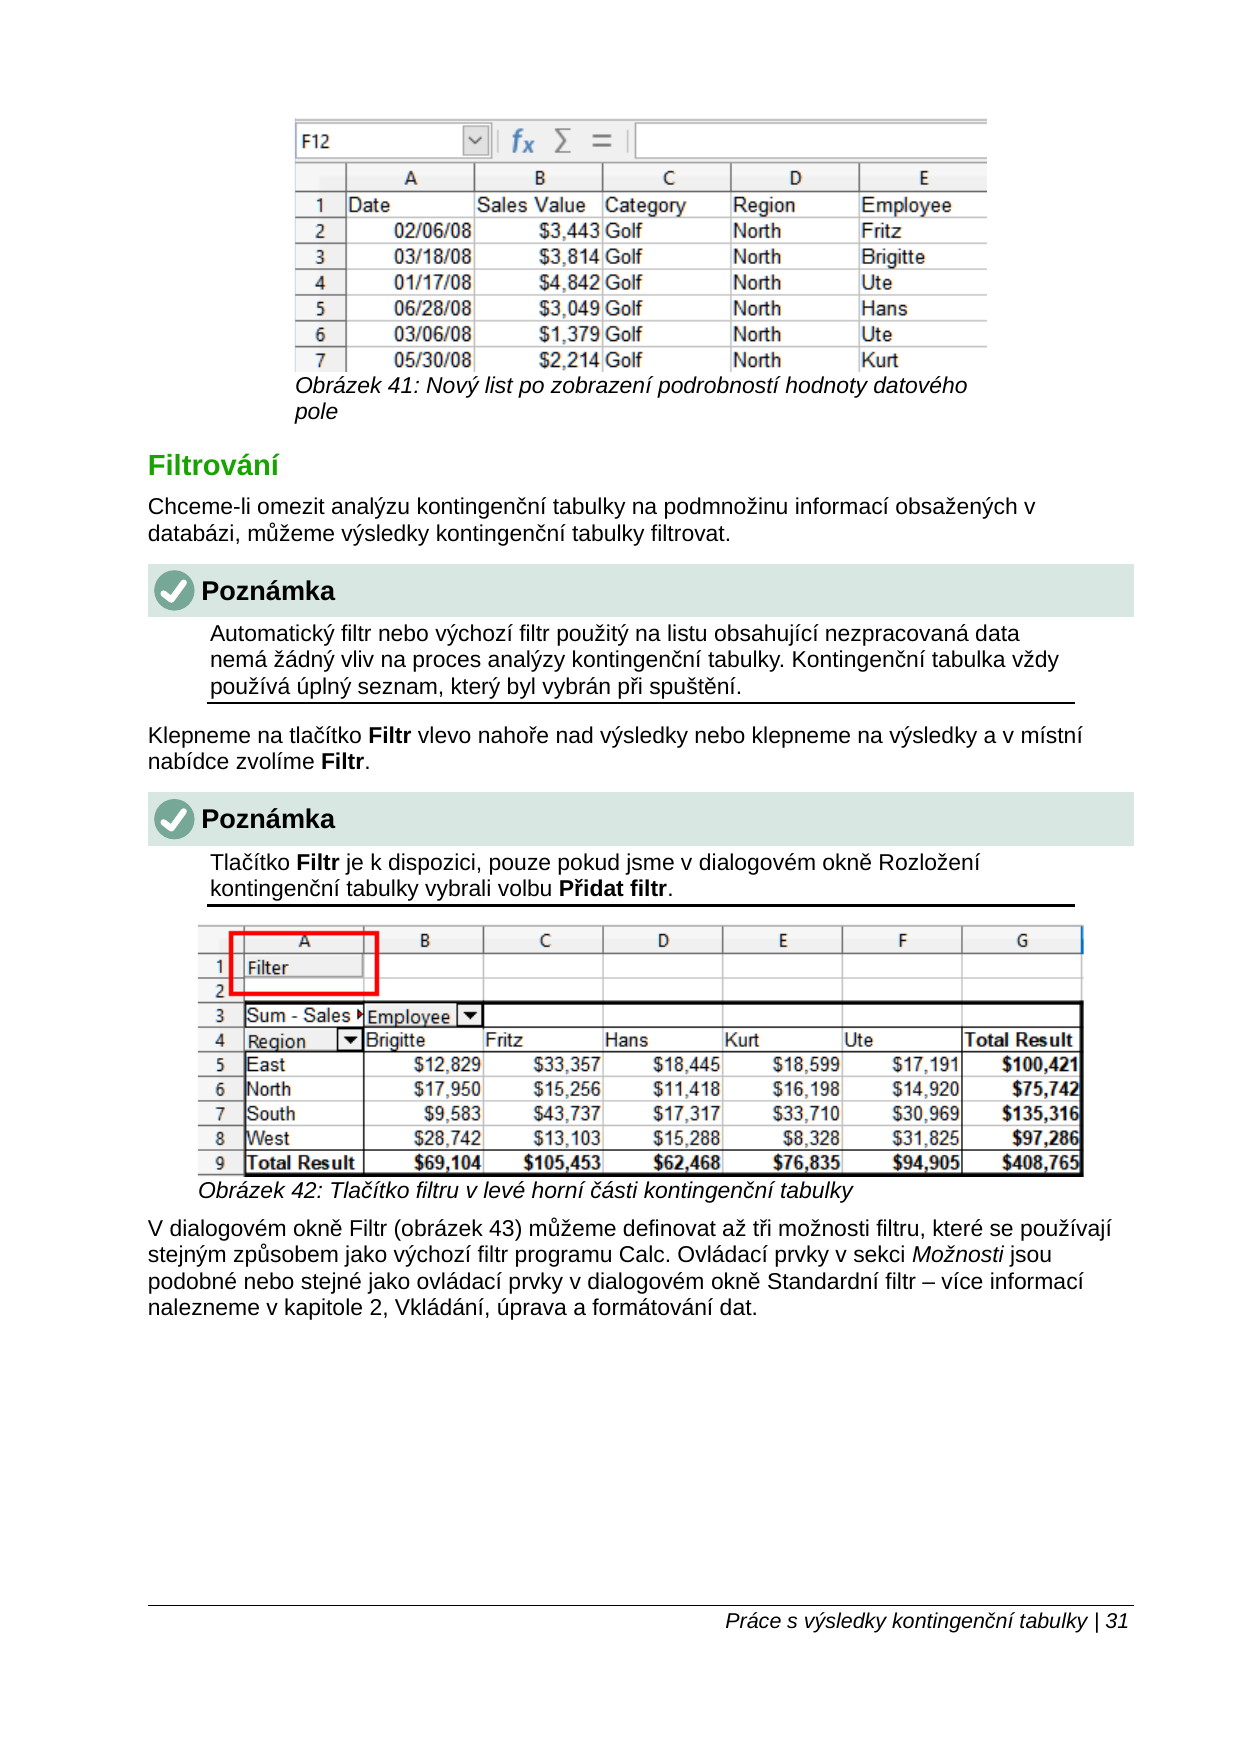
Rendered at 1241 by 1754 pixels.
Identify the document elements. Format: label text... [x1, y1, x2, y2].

subtitle Filtrování [148, 448, 1134, 481]
text Tlačítko Filtr je k dispozici, pouze pokud jsme v dialogovém okně Rozložení kontingenční tabulky vybrali volbu Přidat filtr. [207, 846, 1075, 904]
text Klepneme na tlačítko Filtr vlevo nahoře nad výsledky nebo klepneme na výsledky a v místní nabídce zvolíme Filtr. [148, 722, 1134, 775]
text Chceme-li omezit analýzu kontingenční tabulky na podmnožinu informací obsažených v databázi, můžeme výsledky kontingenční tabulky filtrovat. [148, 493, 1134, 546]
text Automatický filtr nebo výchozí filtr použitý na listu obsahující nezpracovaná data nemá žádný vliv na proces analýzy kontingenční tabulky. Kontingenční tabulka vždy používá úplný seznam, který byl vybrán při spuštění. [207, 617, 1075, 702]
picture [294, 118, 987, 372]
text Obrázek 42: Tlačítko filtru v levé horní části kontingenční tabulky [198, 1177, 1084, 1203]
subtitle Poznámka [148, 564, 1134, 617]
picture [197, 924, 1084, 1177]
subtitle Poznámka [148, 792, 1134, 846]
text V dialogovém okně Filtr (obrázek 43) můžeme definovat až tři možnosti filtru, které se používají stejným způsobem jako výchozí filtr programu Calc. Ovládací prvky v sekci Možnosti jsou podobné nebo stejné jako ovládací prvky v dialogovém okně Standardní filtr – více informací nalezneme v kapitole 2, Vkládání, úprava a formátování dat. [148, 1215, 1134, 1320]
text Obrázek 41: Nový list po zobrazení podrobností hodnoty datového pole [295, 372, 987, 424]
